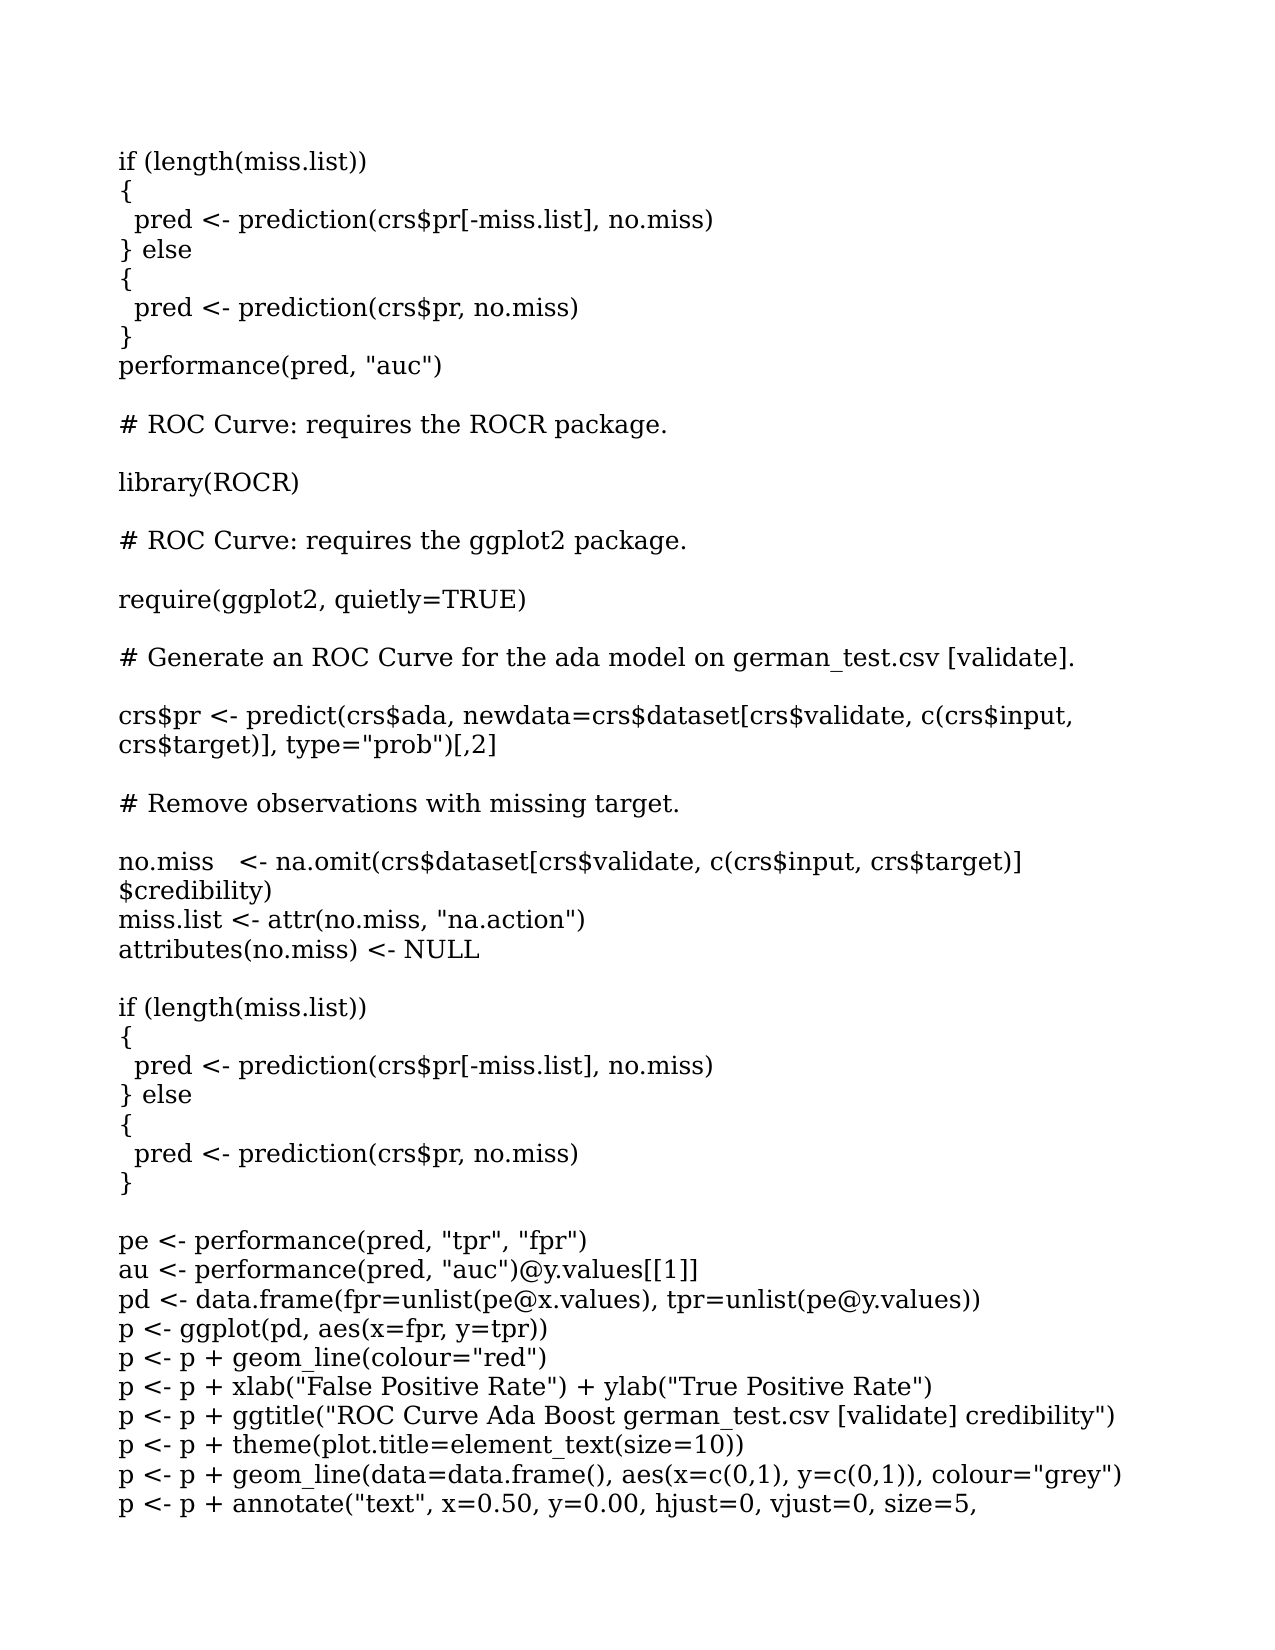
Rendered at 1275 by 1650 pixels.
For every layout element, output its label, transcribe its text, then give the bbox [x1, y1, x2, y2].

text # Generate an ROC Curve for the ada model on german_test.csv [validate]. [118, 643, 1157, 672]
text p <- ggplot(pd, aes(x=fpr, y=tpr)) [118, 1314, 1157, 1343]
text { [118, 1022, 1157, 1051]
text # ROC Curve: requires the ROCR package. [118, 410, 1157, 439]
text pd <- data.frame(fpr=unlist(pe@x.values), tpr=unlist(pe@y.values)) [118, 1285, 1157, 1314]
text { [118, 176, 1157, 206]
text pe <- performance(pred, "tpr", "fpr") [118, 1226, 1157, 1256]
text require(ggplot2, quietly=TRUE) [118, 585, 1157, 614]
text attributes(no.miss) <- NULL [118, 935, 1157, 964]
text p <- p + xlab("False Positive Rate") + ylab("True Positive Rate") [118, 1372, 1157, 1401]
text } [118, 1168, 1157, 1197]
text miss.list <- attr(no.miss, "na.action") [118, 906, 1157, 935]
text } [118, 322, 1157, 351]
text no.miss <- na.omit(crs$dataset[crs$validate, c(crs$input, crs$target)]$credibility) [118, 847, 1157, 906]
text # ROC Curve: requires the ggplot2 package. [118, 526, 1157, 556]
text p <- p + geom_line(data=data.frame(), aes(x=c(0,1), y=c(0,1)), colour="grey") [118, 1460, 1157, 1489]
text p <- p + annotate("text", x=0.50, y=0.00, hjust=0, vjust=0, size=5, [118, 1489, 1157, 1518]
text } else [118, 1081, 1157, 1110]
text library(ROCR) [118, 468, 1157, 497]
text } else [118, 235, 1157, 264]
text { [118, 1110, 1157, 1139]
text pred <- prediction(crs$pr[-miss.list], no.miss) [118, 206, 1157, 235]
text # Remove observations with missing target. [118, 789, 1157, 818]
text pred <- prediction(crs$pr, no.miss) [118, 293, 1157, 322]
text pred <- prediction(crs$pr[-miss.list], no.miss) [118, 1051, 1157, 1081]
text { [118, 264, 1157, 293]
text p <- p + theme(plot.title=element_text(size=10)) [118, 1431, 1157, 1460]
text pred <- prediction(crs$pr, no.miss) [118, 1139, 1157, 1168]
text if (length(miss.list)) [118, 147, 1157, 176]
text p <- p + ggtitle("ROC Curve Ada Boost german_test.csv [validate] credibility") [118, 1401, 1157, 1431]
text p <- p + geom_line(colour="red") [118, 1343, 1157, 1372]
text crs$pr <- predict(crs$ada, newdata=crs$dataset[crs$validate, c(crs$input, crs$target)], type="prob")[,2] [118, 701, 1157, 760]
text if (length(miss.list)) [118, 993, 1157, 1022]
text au <- performance(pred, "auc")@y.values[[1]] [118, 1256, 1157, 1285]
text performance(pred, "auc") [118, 351, 1157, 381]
